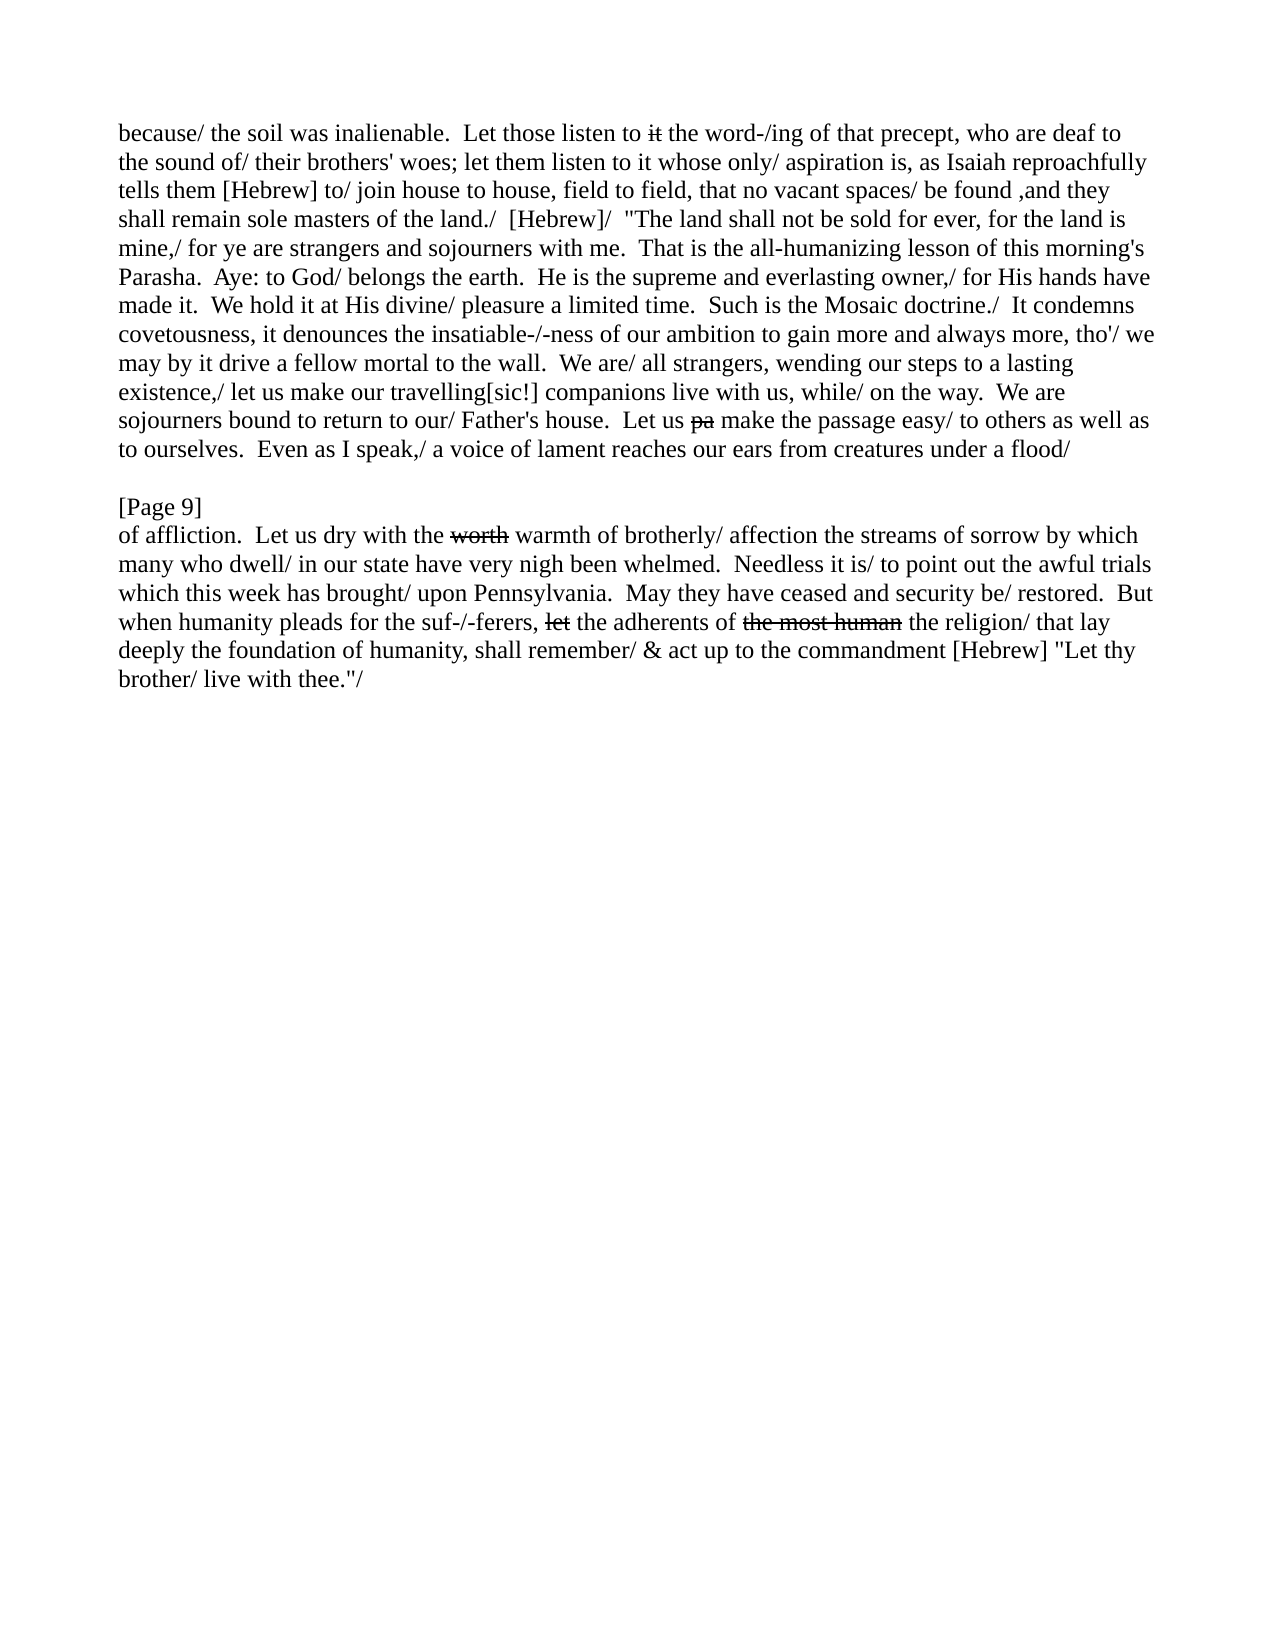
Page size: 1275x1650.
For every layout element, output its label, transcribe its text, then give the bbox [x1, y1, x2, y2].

text of affliction. Let us dry with the worth warmth of brotherly/ affection the streams of sorrow by which many who dwell/ in our state have very nigh been whelmed. Needless it is/ to point out the awful trials which this week has brought/ upon Pennsylvania. May they have ceased and security be/ restored. But when humanity pleads for the suf-/-ferers, let the adherents of the most human the religion/ that lay deeply the foundation of humanity, shall remember/ & act up to the commandment [Hebrew] "Let thy brother/ live with thee."/ [118, 521, 1157, 693]
text [Page 9] [118, 492, 1157, 521]
text because/ the soil was inalienable. Let those listen to it the word-/ing of that precept, who are deaf to the sound of/ their brothers' woes; let them listen to it whose only/ aspiration is, as Isaiah reproachfully tells them [Hebrew] to/ join house to house, field to field, that no vacant spaces/ be found ,and they shall remain sole masters of the land./ [Hebrew]/ "The land shall not be sold for ever, for the land is mine,/ for ye are strangers and sojourners with me. That is the all-humanizing lesson of this morning's Parasha. Aye: to God/ belongs the earth. He is the supreme and everlasting owner,/ for His hands have made it. We hold it at His divine/ pleasure a limited time. Such is the Mosaic doctrine./ It condemns covetousness, it denounces the insatiable-/-ness of our ambition to gain more and always more, tho'/ we may by it drive a fellow mortal to the wall. We are/ all strangers, wending our steps to a lasting existence,/ let us make our travelling[sic!] companions live with us, while/ on the way. We are sojourners bound to return to our/ Father's house. Let us pa make the passage easy/ to others as well as to ourselves. Even as I speak,/ a voice of lament reaches our ears from creatures under a flood/ [118, 118, 1157, 463]
